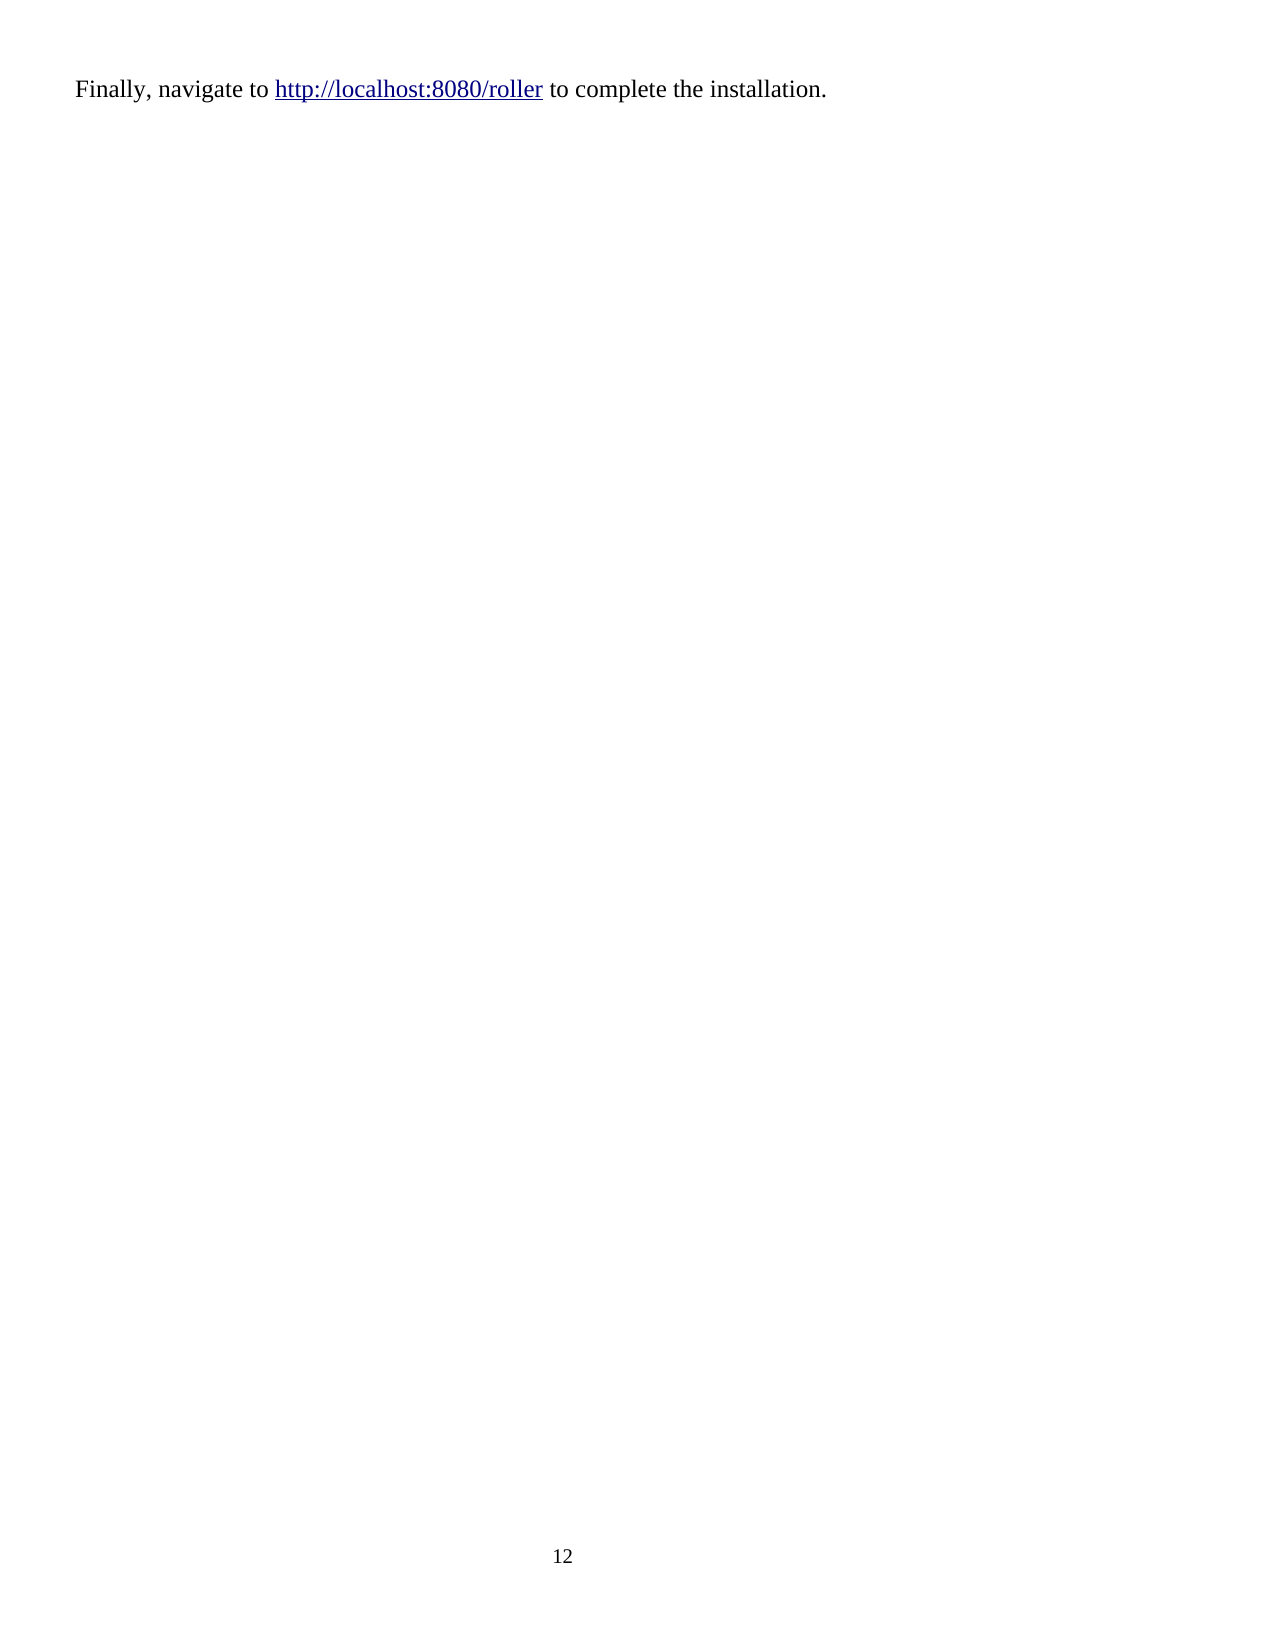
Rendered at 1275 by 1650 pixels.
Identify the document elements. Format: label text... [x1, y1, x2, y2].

text Finally, navigate to http://localhost:8080/roller to complete the installation. [75, 75, 1200, 103]
